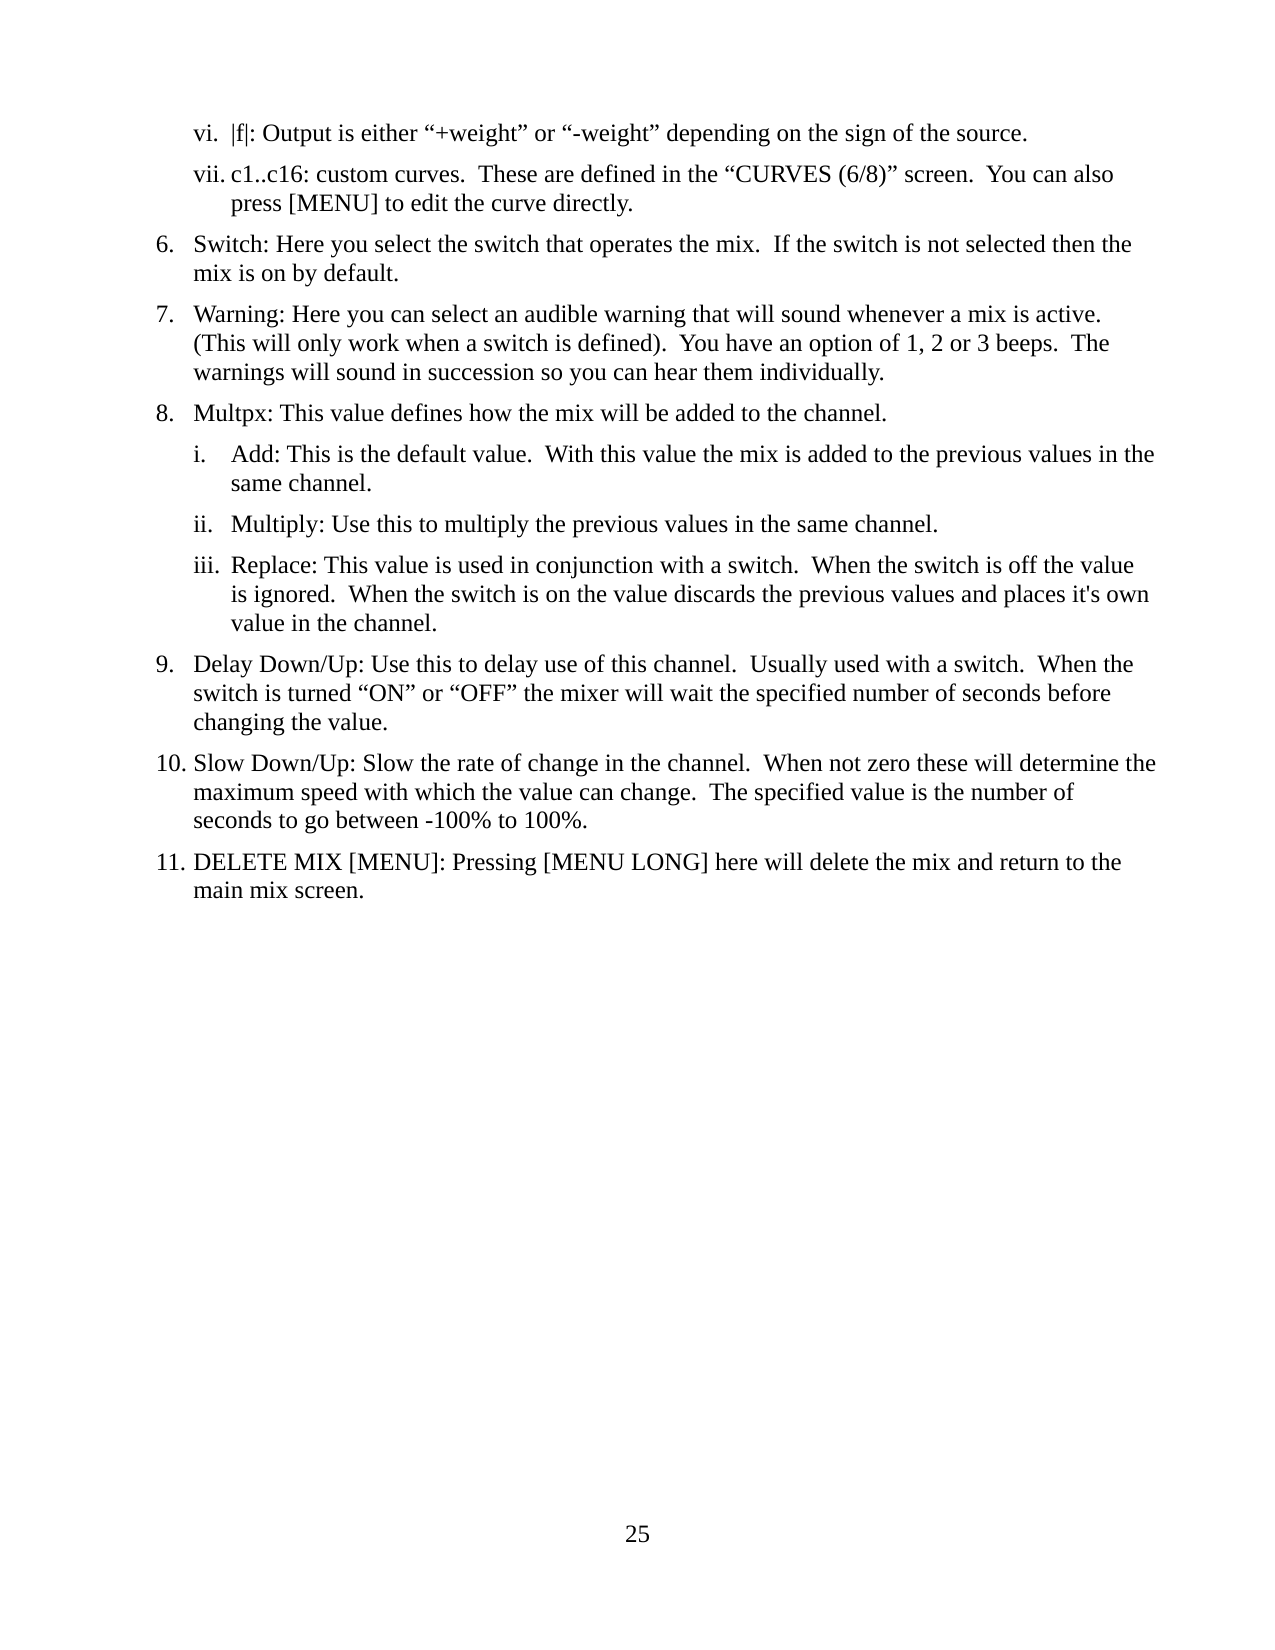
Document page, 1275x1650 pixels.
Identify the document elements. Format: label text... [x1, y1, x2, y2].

list Delay Down/Up: Use this to delay use of this channel. Usually used with a switch. When the switch is turned “ON” or “OFF” the mixer will wait the specified number of seconds before changing the value. [156, 649, 1157, 736]
list Warning: Here you can select an audible warning that will sound whenever a mix is active. (This will only work when a switch is defined). You have an option of 1, 2 or 3 beeps. The warnings will sound in succession so you can hear them individually. [156, 299, 1157, 386]
list |f|: Output is either “+weight” or “-weight” depending on the sign of the source. [193, 118, 1157, 147]
list Multpx: This value defines how the mix will be added to the channel. [156, 398, 1157, 427]
list Multiply: Use this to multiply the previous values in the same channel. [193, 509, 1157, 538]
list c1..c16: custom curves. These are defined in the “CURVES (6/8)” screen. You can also press [MENU] to edit the curve directly. [193, 159, 1157, 217]
list DELETE MIX [MENU]: Pressing [MENU LONG] here will delete the mix and return to the main mix screen. [156, 847, 1157, 904]
list Slow Down/Up: Slow the rate of change in the channel. When not zero these will determine the maximum speed with which the value can change. The specified value is the number of seconds to go between -100% to 100%. [156, 748, 1157, 834]
list Replace: This value is used in conjunction with a switch. When the switch is off the value is ignored. When the switch is on the value discards the previous values and places it's own value in the channel. [193, 551, 1157, 637]
list Add: This is the default value. With this value the mix is added to the previous values in the same channel. [193, 439, 1157, 497]
list Switch: Here you select the switch that operates the mix. If the switch is not selected then the mix is on by default. [156, 229, 1157, 287]
